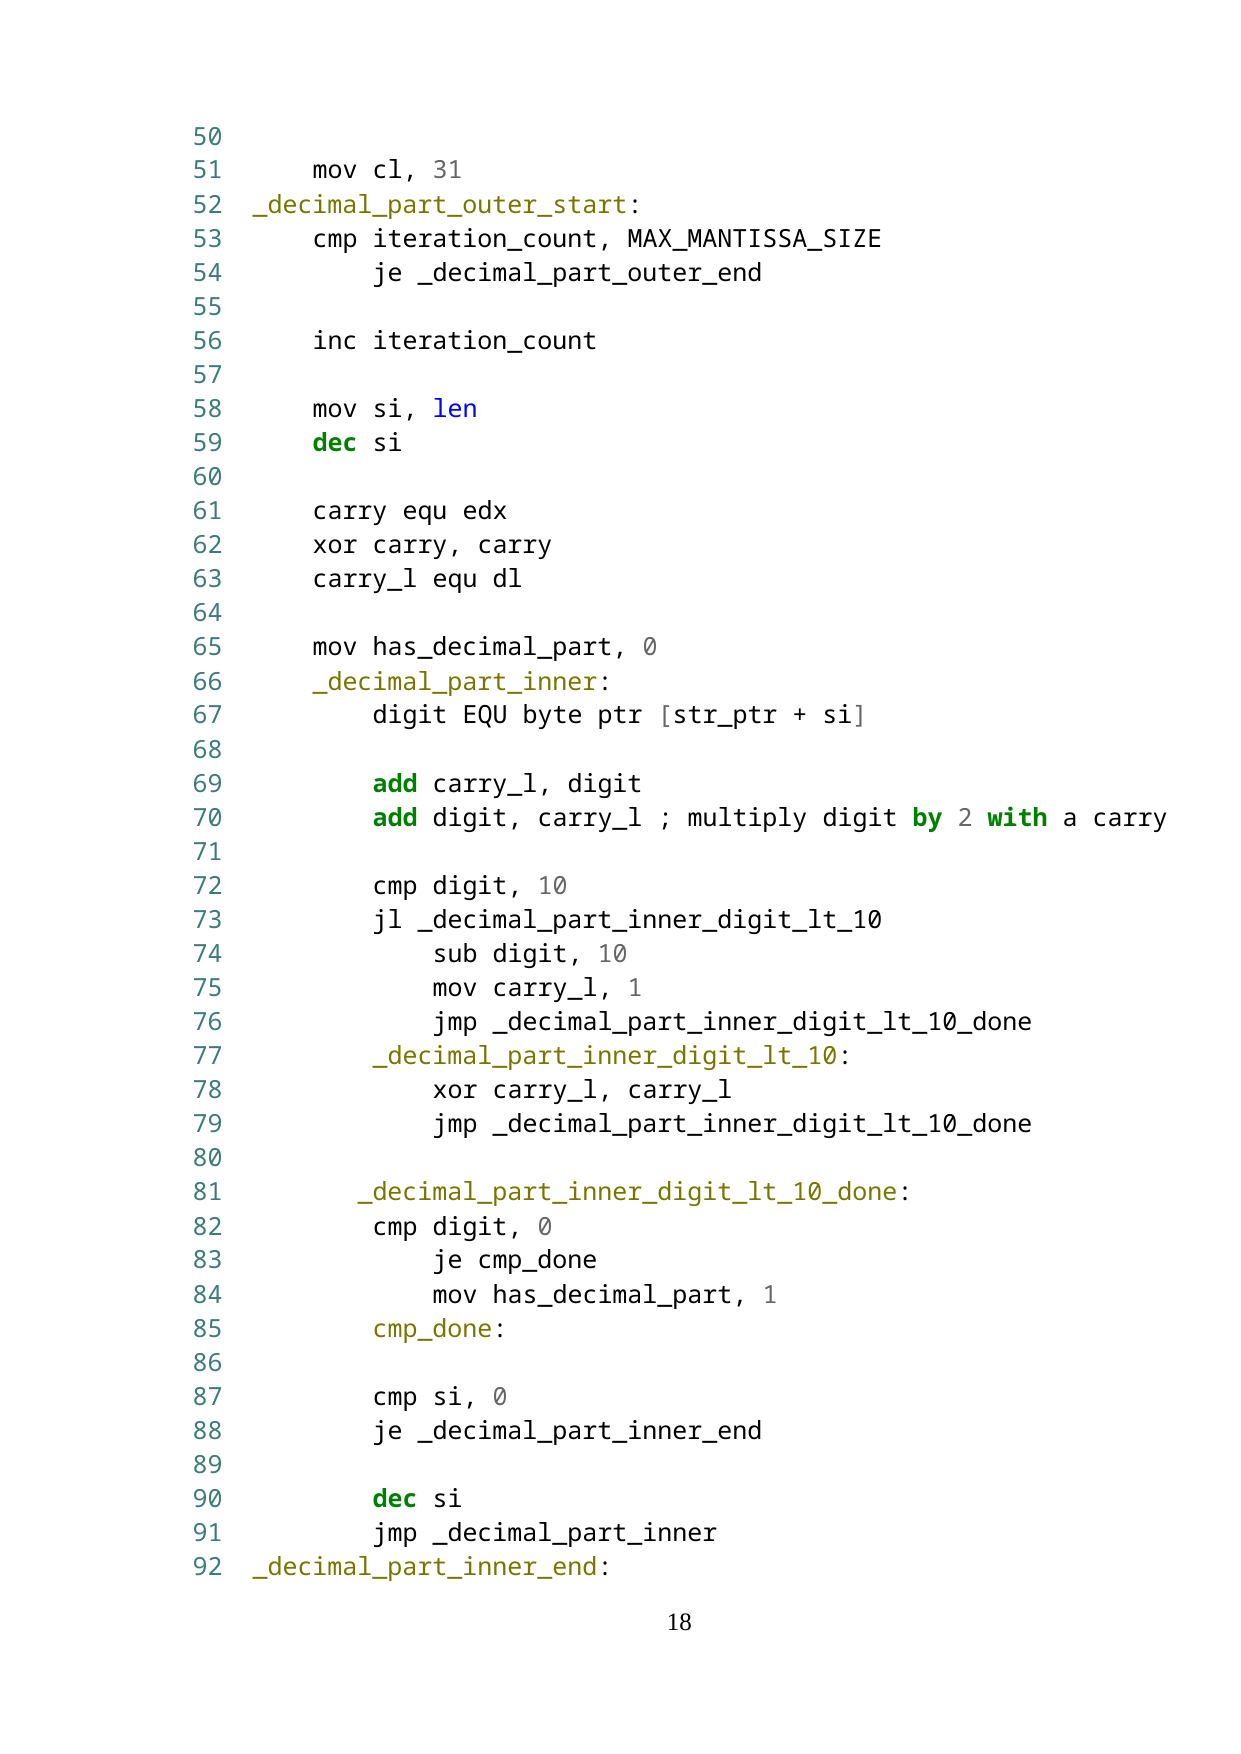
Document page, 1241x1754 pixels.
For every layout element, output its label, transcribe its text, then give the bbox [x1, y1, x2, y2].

table_header 50 51 mov cl, 31 52 _decimal_part_outer_start: 53 cmp iteration_count, MAX_MANTISSA_SIZE 54 je _decimal_part_outer_end 55 56 inc iteration_count 57 58 mov si, len 59 dec si 60 61 carry equ edx 62 xor carry, carry 63 carry_l equ dl 64 65 mov has_decimal_part, 0 66 _decimal_part_inner: 67 digit EQU byte ptr [str_ptr + si] 68 69 add carry_l, digit 70 add digit, carry_l ; multiply digit by 2 with a carry 71 72 cmp digit, 10 73 jl _decimal_part_inner_digit_lt_10 74 sub digit, 10 75 mov carry_l, 1 76 jmp _decimal_part_inner_digit_lt_10_done 77 _decimal_part_inner_digit_lt_10: 78 xor carry_l, carry_l 79 jmp _decimal_part_inner_digit_lt_10_done 80 81 _decimal_part_inner_digit_lt_10_done: 82 cmp digit, 0 83 je cmp_done 84 mov has_decimal_part, 1 85 cmp_done: 86 87 cmp si, 0 88 je _decimal_part_inner_end 89 90 dec si 91 jmp _decimal_part_inner 92 _decimal_part_inner_end: [177, 118, 1181, 1583]
